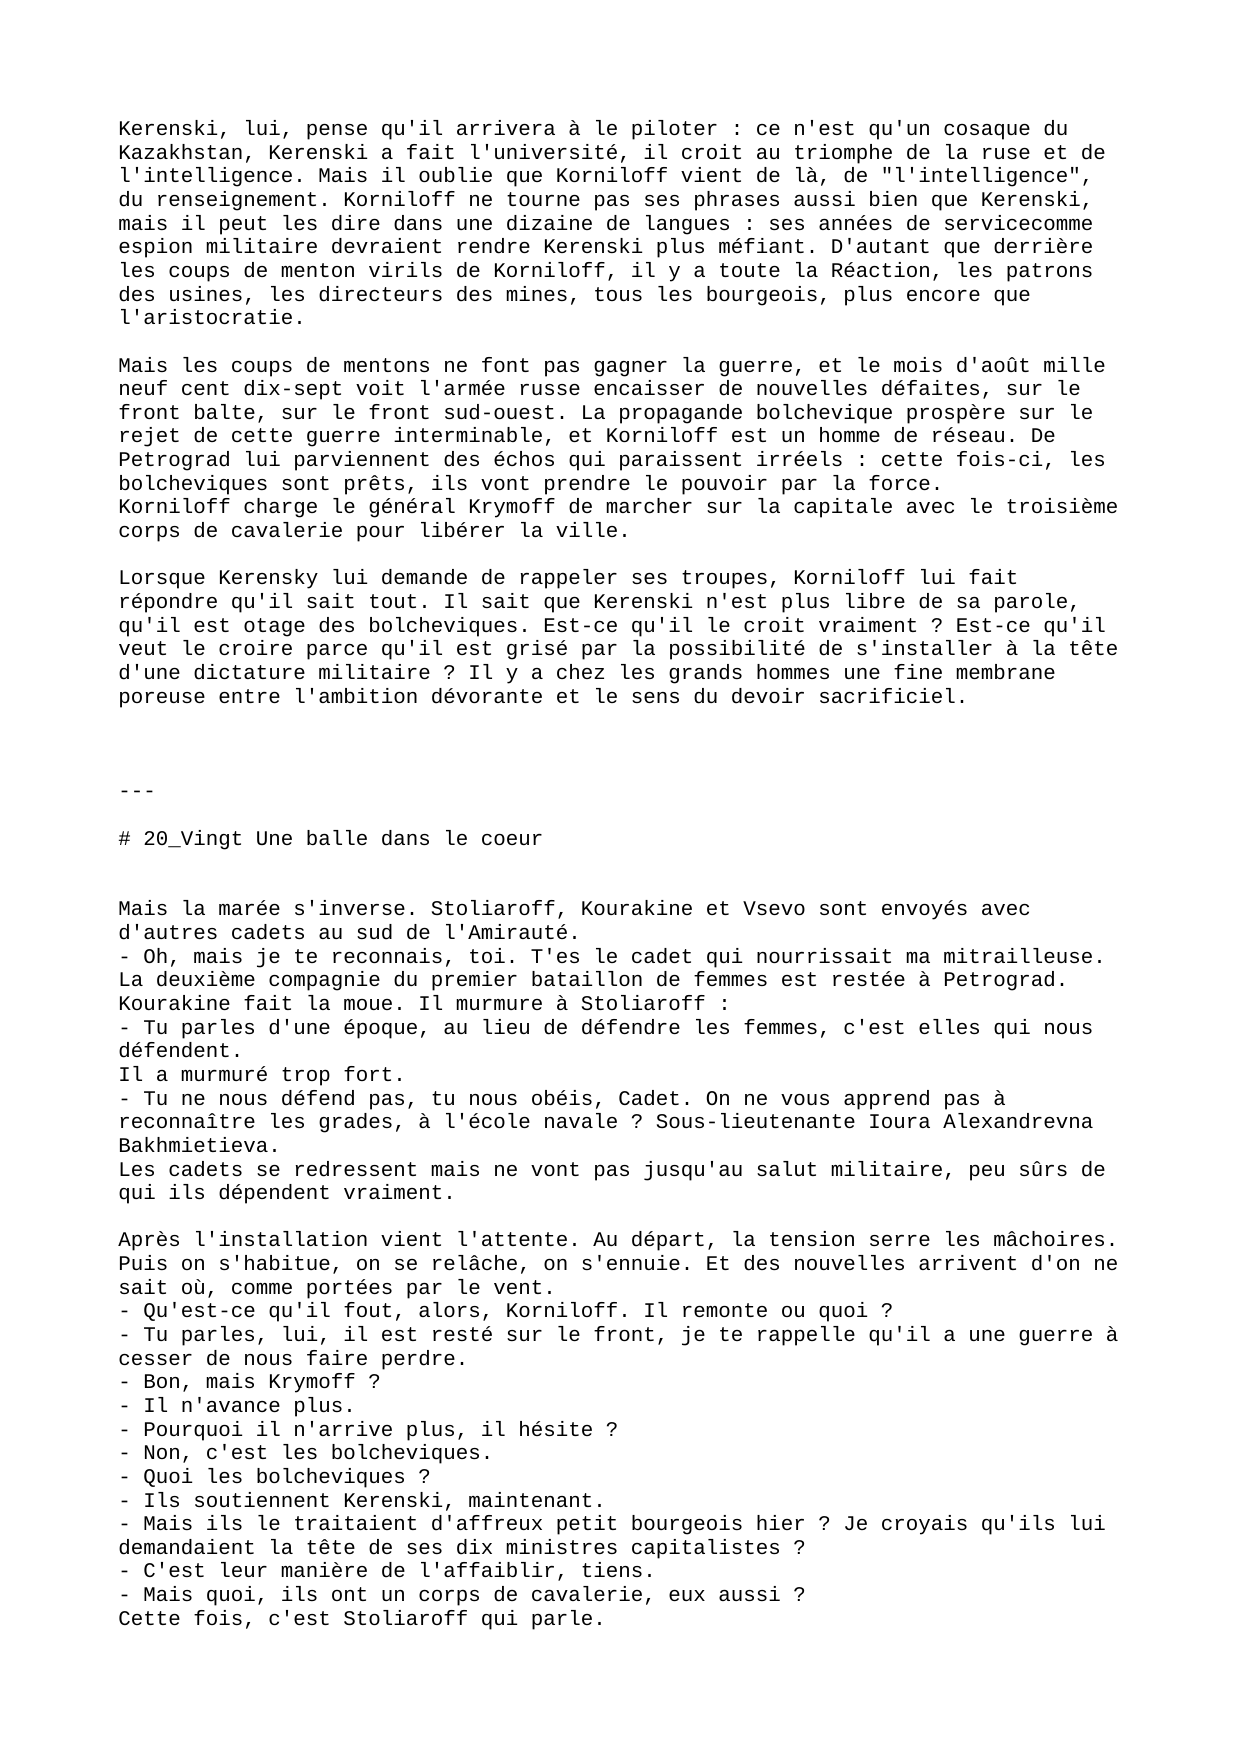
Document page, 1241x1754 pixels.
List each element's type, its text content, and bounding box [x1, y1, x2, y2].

text Les cadets se redressent mais ne vont pas jusqu'au salut militaire, peu sûrs de qui ils dépendent vraiment. [118, 1158, 1122, 1206]
text - Tu ne nous défend pas, tu nous obéis, Cadet. On ne vous apprend pas à reconnaître les grades, à l'école navale ? Sous-lieutenante Ioura Alexandrevna Bakhmietieva. [118, 1088, 1122, 1158]
text Mais les coups de mentons ne font pas gagner la guerre, et le mois d'août mille neuf cent dix-sept voit l'armée russe encaisser de nouvelles défaites, sur le front balte, sur le front sud-ouest. La propagande bolchevique prospère sur le rejet de cette guerre interminable, et Korniloff est un homme de réseau. De Petrograd lui parviennent des échos qui paraissent irréels : cette fois-ci, les bolcheviques sont prêts, ils vont prendre le pouvoir par la force. [118, 354, 1122, 496]
text Il a murmuré trop fort. [118, 1064, 1122, 1088]
text La deuxième compagnie du premier bataillon de femmes est restée à Petrograd. Kourakine fait la moue. Il murmure à Stoliaroff : [118, 969, 1122, 1017]
text - Qu'est-ce qu'il fout, alors, Korniloff. Il remonte ou quoi ? [118, 1300, 1122, 1324]
text - Tu parles d'une époque, au lieu de défendre les femmes, c'est elles qui nous défendent. [118, 1017, 1122, 1064]
text Cette fois, c'est Stoliaroff qui parle. [118, 1608, 1122, 1631]
text - Pourquoi il n'arrive plus, il hésite ? [118, 1419, 1122, 1442]
text Après l'installation vient l'attente. Au départ, la tension serre les mâchoires. Puis on s'habitue, on se relâche, on s'ennuie. Et des nouvelles arrivent d'on ne sait où, comme portées par le vent. [118, 1229, 1122, 1300]
text - Il n'avance plus. [118, 1395, 1122, 1419]
text --- [118, 780, 1122, 804]
text - Mais ils le traitaient d'affreux petit bourgeois hier ? Je croyais qu'ils lui demandaient la tête de ses dix ministres capitalistes ? [118, 1513, 1122, 1561]
text Korniloff charge le général Krymoff de marcher sur la capitale avec le troisième corps de cavalerie pour libérer la ville. [118, 496, 1122, 544]
text - Tu parles, lui, il est resté sur le front, je te rappelle qu'il a une guerre à cesser de nous faire perdre. [118, 1324, 1122, 1371]
text Mais la marée s'inverse. Stoliaroff, Kourakine et Vsevo sont envoyés avec d'autres cadets au sud de l'Amirauté. [118, 898, 1122, 946]
text Kerenski, lui, pense qu'il arrivera à le piloter : ce n'est qu'un cosaque du Kazakhstan, Kerenski a fait l'université, il croit au triomphe de la ruse et de l'intelligence. Mais il oublie que Korniloff vient de là, de "l'intelligence", du renseignement. Korniloff ne tourne pas ses phrases aussi bien que Kerenski, mais il peut les dire dans une dizaine de langues : ses années de servicecomme espion militaire devraient rendre Kerenski plus méfiant. D'autant que derrière les coups de menton virils de Korniloff, il y a toute la Réaction, les patrons des usines, les directeurs des mines, tous les bourgeois, plus encore que l'aristocratie. [118, 118, 1122, 331]
text # 20_Vingt Une balle dans le coeur [118, 827, 1122, 851]
text Lorsque Kerensky lui demande de rappeler ses troupes, Korniloff lui fait répondre qu'il sait tout. Il sait que Kerenski n'est plus libre de sa parole, qu'il est otage des bolcheviques. Est-ce qu'il le croit vraiment ? Est-ce qu'il veut le croire parce qu'il est grisé par la possibilité de s'installer à la tête d'une dictature militaire ? Il y a chez les grands hommes une fine membrane poreuse entre l'ambition dévorante et le sens du devoir sacrificiel. [118, 567, 1122, 709]
text - Mais quoi, ils ont un corps de cavalerie, eux aussi ? [118, 1584, 1122, 1608]
text - Oh, mais je te reconnais, toi. T'es le cadet qui nourrissait ma mitrailleuse. [118, 946, 1122, 969]
text - Non, c'est les bolcheviques. [118, 1442, 1122, 1466]
text - C'est leur manière de l'affaiblir, tiens. [118, 1561, 1122, 1584]
text - Quoi les bolcheviques ? [118, 1466, 1122, 1489]
text - Ils soutiennent Kerenski, maintenant. [118, 1489, 1122, 1513]
text - Bon, mais Krymoff ? [118, 1371, 1122, 1395]
